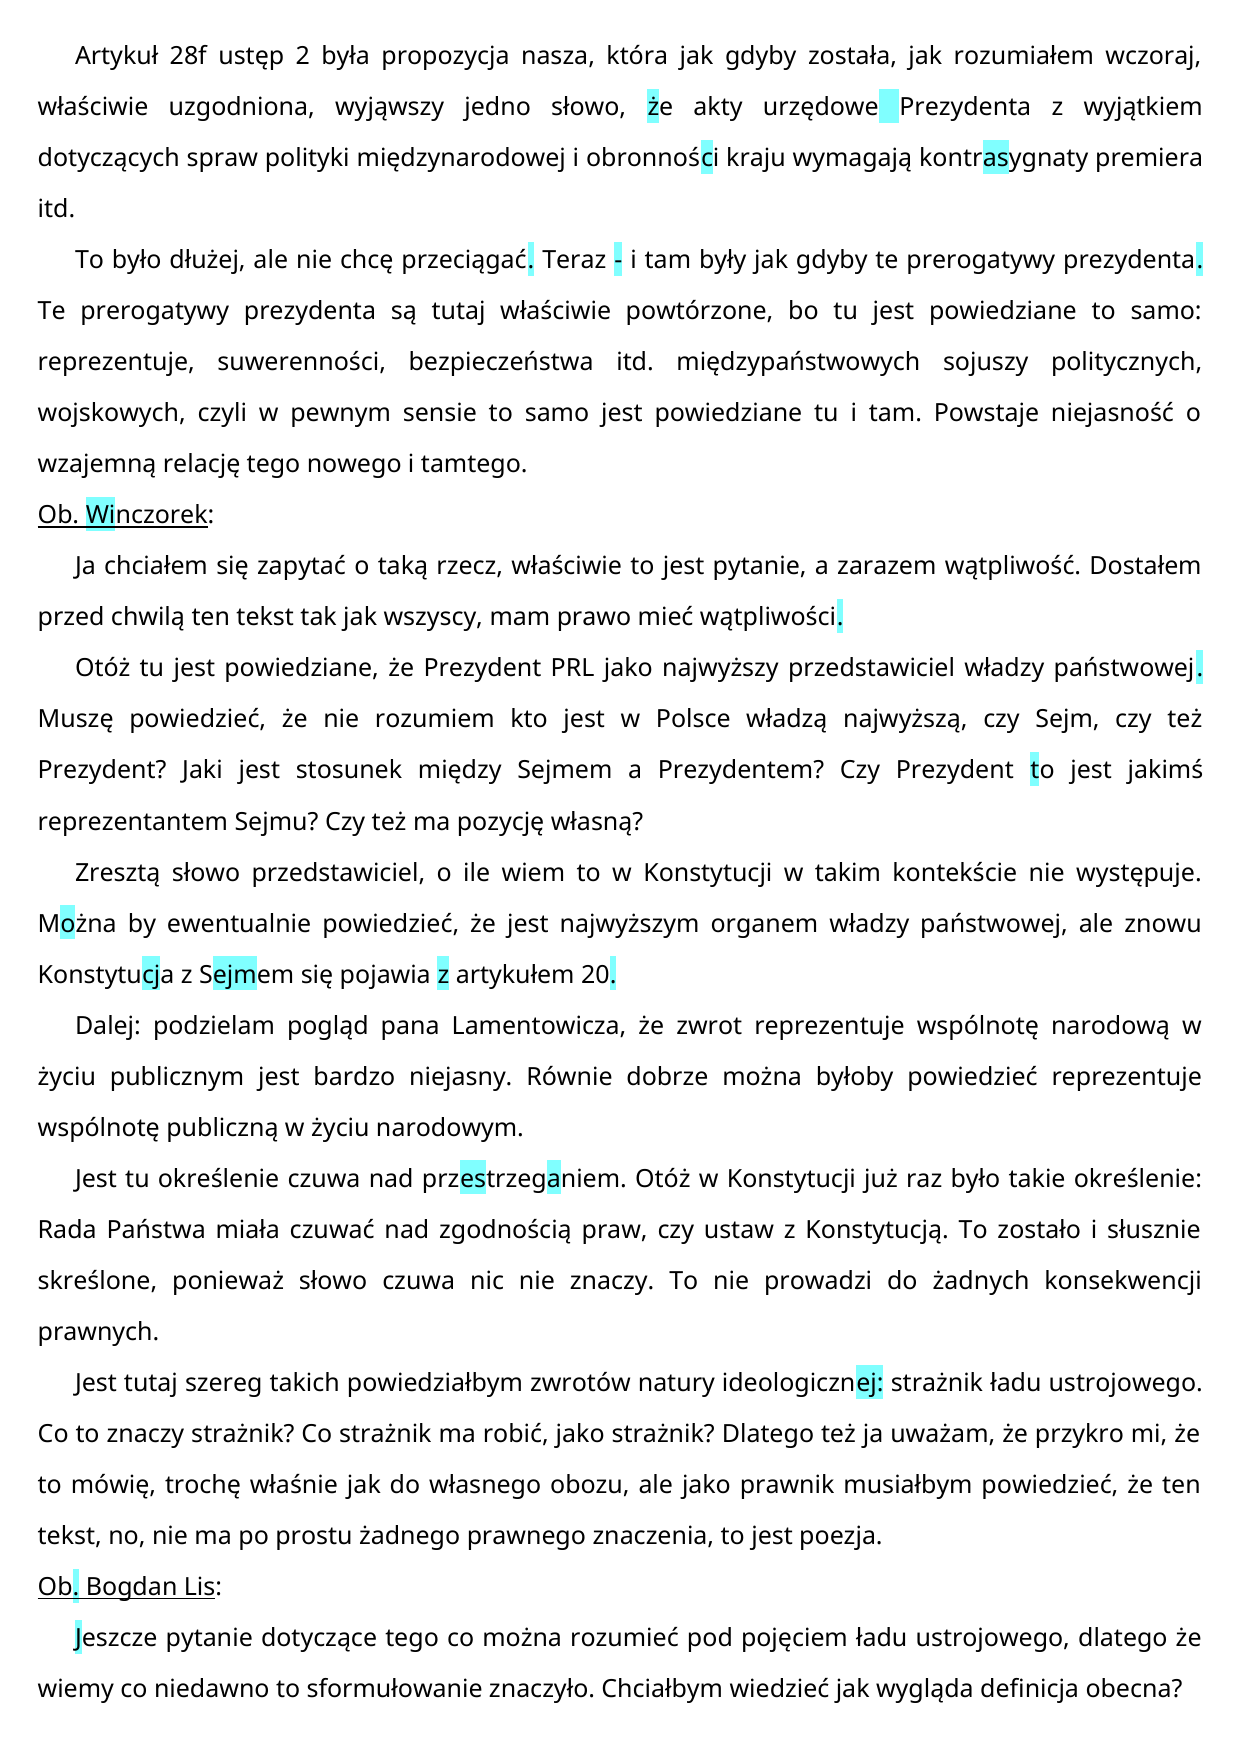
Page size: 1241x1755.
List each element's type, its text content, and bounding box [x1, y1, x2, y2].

text Dalej: podzielam pogląd pana Lamentowicza, że zwrot reprezentuje wspólnotę narodową w życiu publicznym jest bardzo niejasny. Równie dobrze można byłoby powiedzieć reprezentuje wspólnotę publiczną w życiu narodowym. [37, 1007, 1203, 1143]
text To było dłużej, ale nie chcę przeciągać. Teraz - i tam były jak gdyby te prerogatywy prezydenta. Te prerogatywy prezydenta są tutaj właściwie powtórzone, bo tu jest powiedziane to samo: reprezentuje, suwerenności, bezpieczeństwa itd. międzypaństwowych sojuszy politycznych, wojskowych, czyli w pewnym sensie to samo jest powiedziane tu i tam. Powstaje niejasność o wzajemną relację tego nowego i tamtego. [37, 242, 1203, 480]
text Zresztą słowo przedstawiciel, o ile wiem to w Konstytucji w takim kontekście nie występuje. Można by ewentualnie powiedzieć, że jest najwyższym organem władzy państwowej, ale znowu Konstytucja z Sejmem się pojawia z artykułem 20. [37, 854, 1203, 990]
text Ob. Bogdan Lis: [37, 1569, 1203, 1603]
text Otóż tu jest powiedziane, że Prezydent PRL jako najwyższy przedstawiciel władzy państwowej. Muszę powiedzieć, że nie rozumiem kto jest w Polsce władzą najwyższą, czy Sejm, czy też Prezydent? Jaki jest stosunek między Sejmem a Prezydentem? Czy Prezydent to jest jakimś reprezentantem Sejmu? Czy też ma pozycję własną? [37, 650, 1203, 837]
text Artykuł 28f ustęp 2 była propozycja nasza, która jak gdyby została, jak rozumiałem wczoraj, właściwie uzgodniona, wyjąwszy jedno słowo, że akty urzędowe Prezydenta z wyjątkiem dotyczących spraw polityki międzynarodowej i obronności kraju wymagają kontrasygnaty premiera itd. [37, 37, 1203, 225]
text Ob. Winczorek: [37, 497, 1203, 531]
text Jest tutaj szereg takich powiedziałbym zwrotów natury ideologicznej: strażnik ładu ustrojowego. Co to znaczy strażnik? Co strażnik ma robić, jako strażnik? Dlatego też ja uważam, że przykro mi, że to mówię, trochę właśnie jak do własnego obozu, ale jako prawnik musiałbym powiedzieć, że ten tekst, no, nie ma po prostu żadnego prawnego znaczenia, to jest poezja. [37, 1364, 1203, 1552]
text Ja chciałem się zapytać o taką rzecz, właściwie to jest pytanie, a zarazem wątpliwość. Dostałem przed chwilą ten tekst tak jak wszyscy, mam prawo mieć wątpliwości. [37, 548, 1203, 633]
text Jeszcze pytanie dotyczące tego co można rozumieć pod pojęciem ładu ustrojowego, dlatego że wiemy co niedawno to sformułowanie znaczyło. Chciałbym wiedzieć jak wygląda definicja obecna? [37, 1620, 1203, 1705]
text Jest tu określenie czuwa nad przestrzeganiem. Otóż w Konstytucji już raz było takie określenie: Rada Państwa miała czuwać nad zgodnością praw, czy ustaw z Konstytucją. To zostało i słusznie skreślone, ponieważ słowo czuwa nic nie znaczy. To nie prowadzi do żadnych konsekwencji prawnych. [37, 1160, 1203, 1348]
